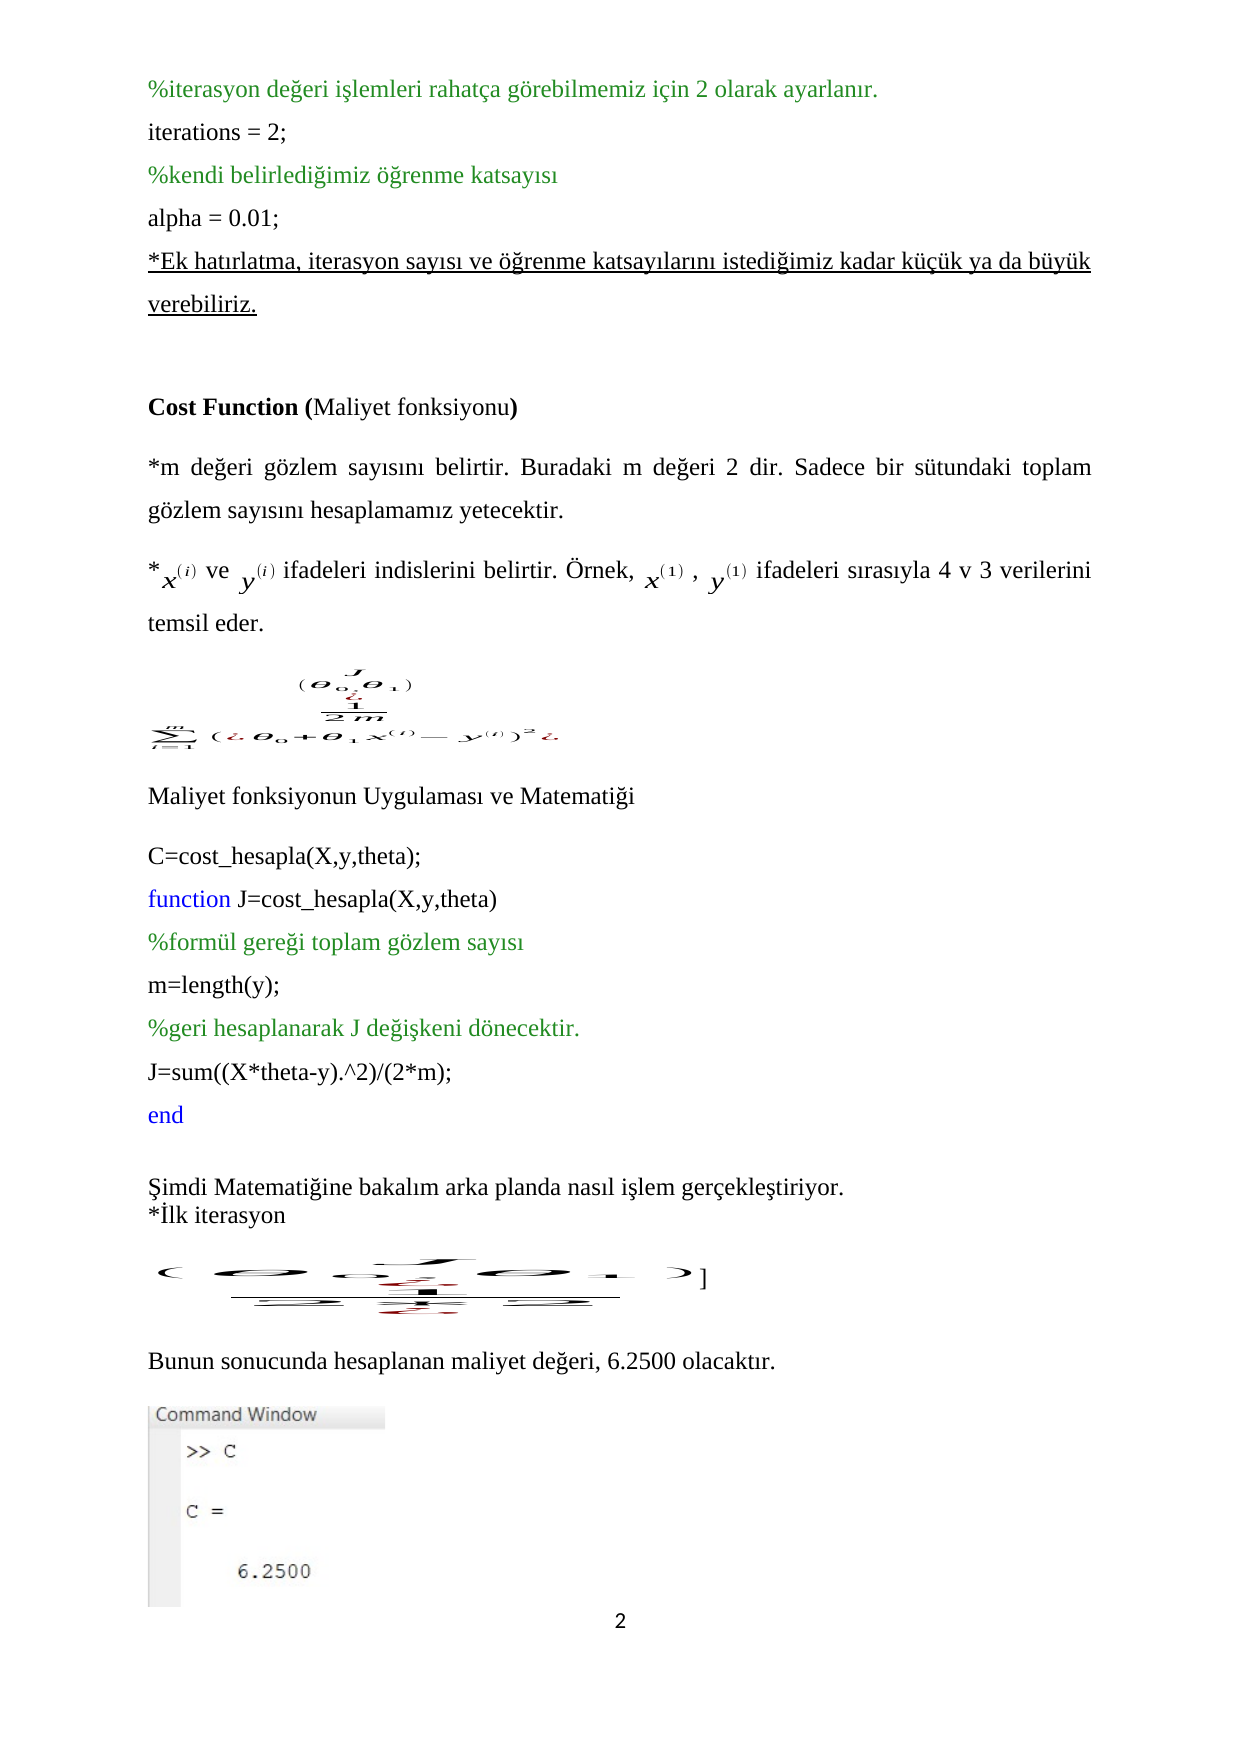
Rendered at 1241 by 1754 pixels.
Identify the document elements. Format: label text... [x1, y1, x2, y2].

text J=sum((X*theta-y).^2)/(2*m); [148, 1057, 1093, 1085]
text ] [148, 1258, 1093, 1315]
text *m değeri gözlem sayısını belirtir. Buradaki m değeri 2 dir. Sadece bir sütundaki toplam gözlem sayısını hesaplamamız yetecektir. [148, 452, 1093, 524]
text end [148, 1100, 1093, 1128]
text C=cost_hesapla(X,y,theta); [148, 841, 1093, 870]
text *Ek hatırlatma, iterasyon sayısı ve öğrenme katsayılarını istediğimiz kadar küçük ya da büyük verebiliriz. [148, 246, 1093, 318]
text iterations = 2; [148, 117, 1093, 146]
text *İlk iterasyon [148, 1200, 1093, 1229]
text Cost Function (Maliyet fonksiyonu) [148, 392, 1093, 421]
text alpha = 0.01; [148, 203, 1093, 232]
text function J=cost_hesapla(X,y,theta) [148, 884, 1093, 913]
text %kendi belirlediğimiz öğrenme katsayısı [148, 160, 1093, 189]
text Maliyet fonksiyonun Uygulaması ve Matematiği [148, 781, 1093, 810]
text Bunun sonucunda hesaplanan maliyet değeri, 6.2500 olacaktır. [148, 1346, 1093, 1375]
text %geri hesaplanarak J değişkeni dönecektir. [148, 1013, 1093, 1042]
text m=length(y); [148, 970, 1093, 999]
text %iterasyon değeri işlemleri rahatça görebilmemiz için 2 olarak ayarlanır. [148, 74, 1093, 102]
text Şimdi Matematiğine bakalım arka planda nasıl işlem gerçekleştiriyor. [148, 1172, 1093, 1200]
text %formül gereği toplam gözlem sayısı [148, 927, 1093, 956]
text * ve ifadeleri indislerini belirtir. Örnek, , ifadeleri sırasıyla 4 v 3 verilerini temsil eder. [148, 555, 1093, 637]
